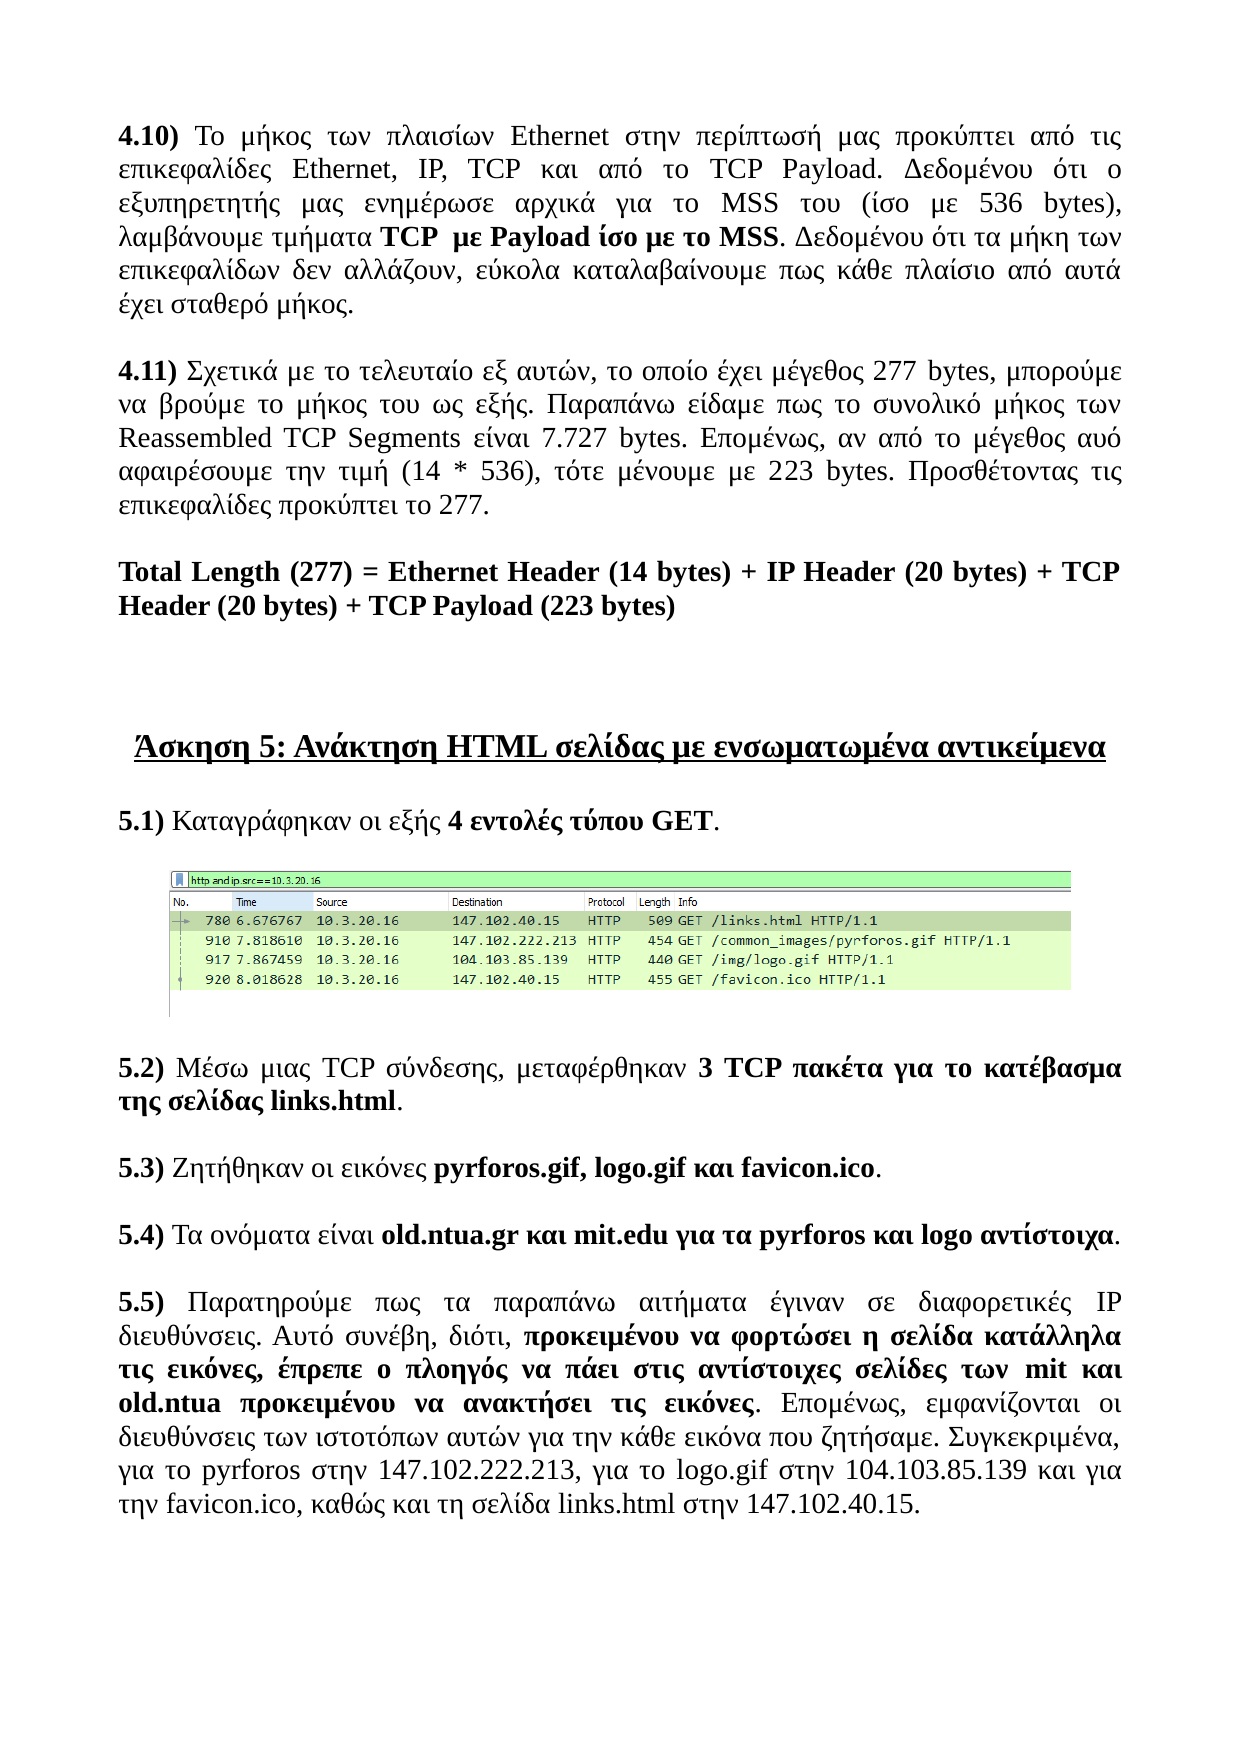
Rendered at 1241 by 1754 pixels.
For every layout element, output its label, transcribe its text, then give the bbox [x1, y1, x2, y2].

text 5.1) Καταγράφηκαν οι εξής 4 εντολές τύπου GET. [118, 803, 1122, 837]
text 5.4) Τα ονόματα είναι old.ntua.gr και mit.edu για τα pyrforos και logo αντίστοιχα. [118, 1217, 1122, 1251]
text Άσκηση 5: Ανάκτηση HTML σελίδας με ενσωματωμένα αντικείμενα [118, 727, 1122, 765]
text 4.10) Το μήκος των πλαισίων Ethernet στην περίπτωσή μας προκύπτει από τις επικεφαλίδες Ethernet, IP, TCP και από το TCP Payload. Δεδομένου ότι ο εξυπηρετητής μας ενημέρωσε αρχικά για το MSS του (ίσο με 536 bytes), λαμβάνουμε τμήματα TCP με Payload ίσο με το MSS. Δεδομένου ότι τα μήκη των επικεφαλίδων δεν αλλάζουν, εύκολα καταλαβαίνουμε πως κάθε πλαίσιο από αυτά έχει σταθερό μήκος. [118, 118, 1122, 319]
text 4.11) Σχετικά με το τελευταίο εξ αυτών, το οποίο έχει μέγεθος 277 bytes, μπορούμε να βρούμε το μήκος του ως εξής. Παραπάνω είδαμε πως το συνολικό μήκος των Reassembled TCP Segments είναι 7.727 bytes. Επομένως, αν από το μέγεθος αυό αφαιρέσουμε την τιμή (14 * 536), τότε μένουμε με 223 bytes. Προσθέτοντας τις επικεφαλίδες προκύπτει το 277. [118, 353, 1122, 521]
text 5.3) Ζητήθηκαν οι εικόνες pyrforos.gif, logo.gif και favicon.ico. [118, 1150, 1122, 1184]
text Total Length (277) = Ethernet Header (14 bytes) + IP Header (20 bytes) + TCP Header (20 bytes) + TCP Payload (223 bytes) [118, 554, 1122, 621]
text 5.5) Παρατηρούμε πως τα παραπάνω αιτήματα έγιναν σε διαφορετικές IP διευθύνσεις. Αυτό συνέβη, διότι, προκειμένου να φορτώσει η σελίδα κατάλληλα τις εικόνες, έπρεπε ο πλοηγός να πάει στις αντίστοιχες σελίδες των mit και old.ntua προκειμένου να ανακτήσει τις εικόνες. Επομένως, εμφανίζονται οι διευθύνσεις των ιστοτόπων αυτών για την κάθε εικόνα που ζητήσαμε. Συγκεκριμένα, για το pyrforos στην 147.102.222.213, για το logo.gif στην 104.103.85.139 και για την favicon.ico, καθώς και τη σελίδα links.html στην 147.102.40.15. [118, 1284, 1122, 1519]
text 5.2) Μέσω μιας TCP σύνδεσης, μεταφέρθηκαν 3 TCP πακέτα για το κατέβασμα της σελίδας links.html. [118, 1050, 1122, 1117]
picture [169, 870, 1071, 1017]
